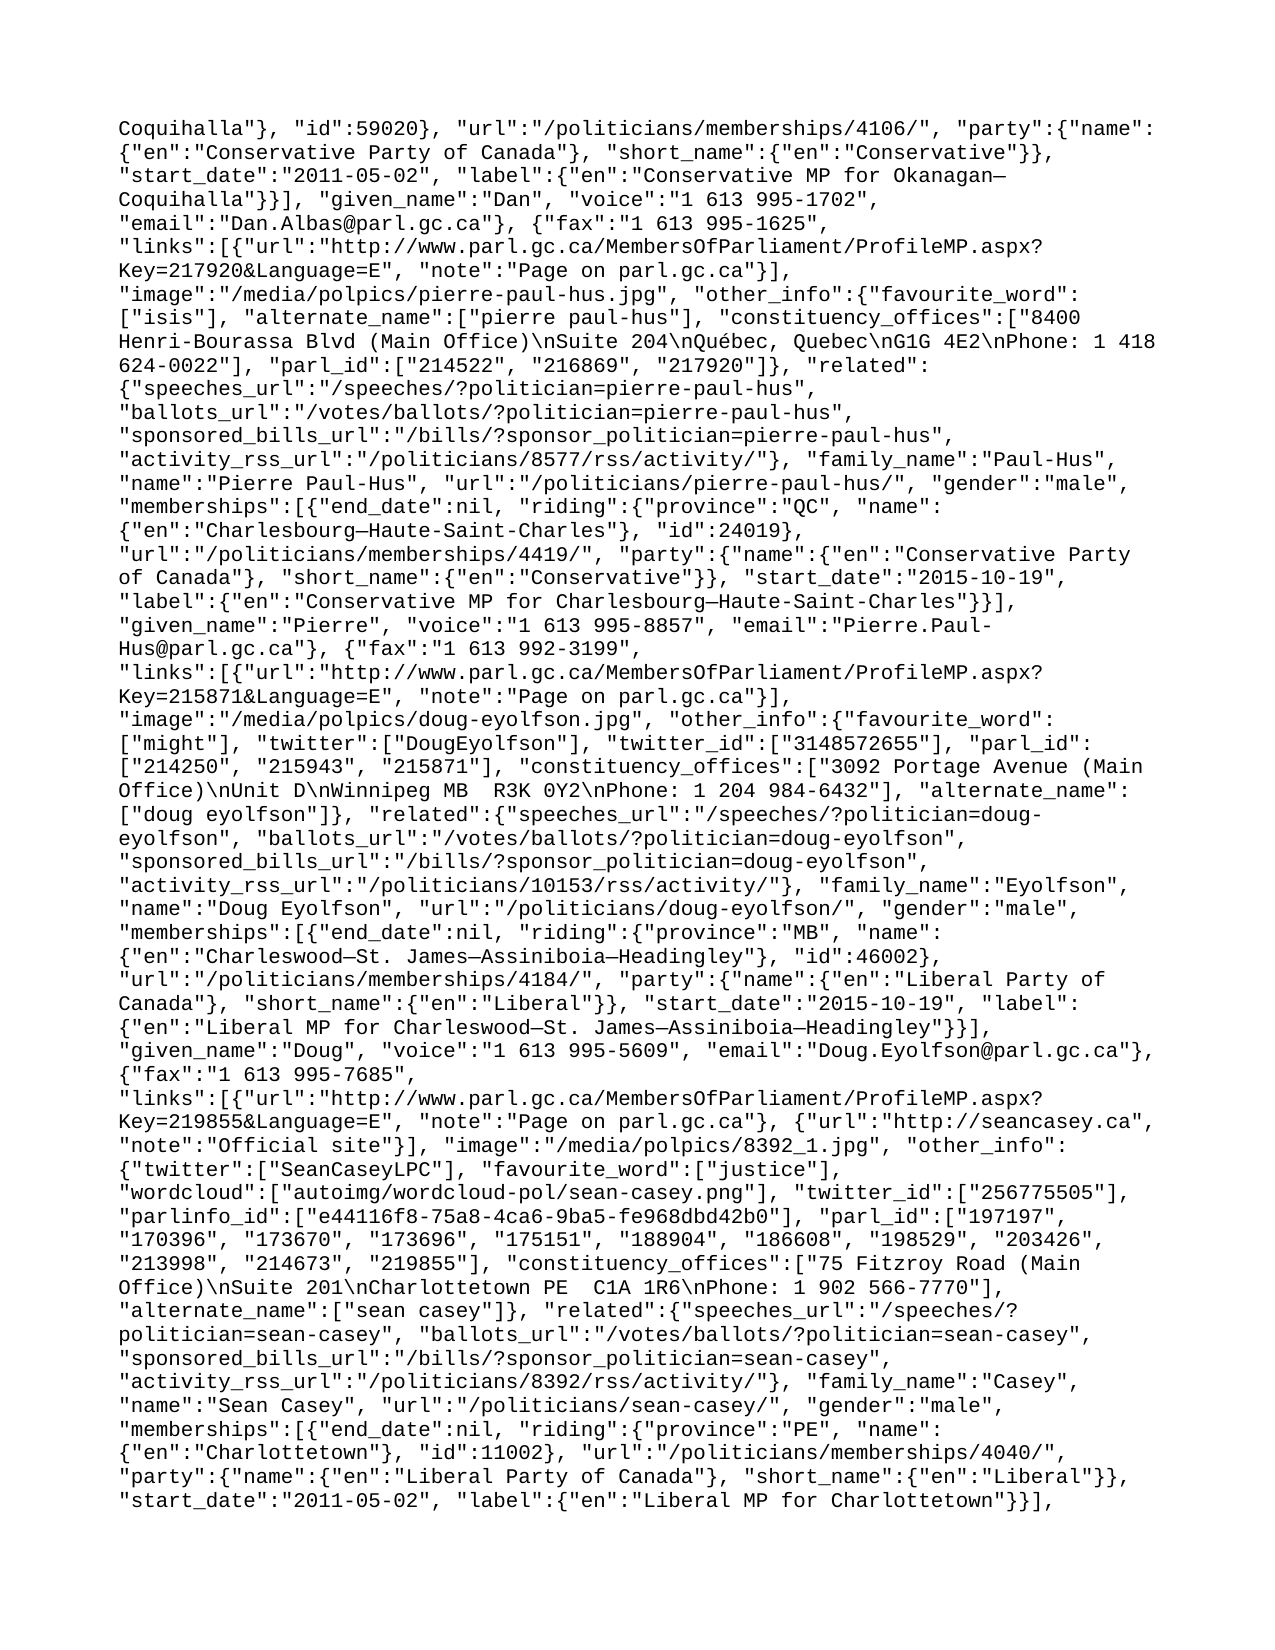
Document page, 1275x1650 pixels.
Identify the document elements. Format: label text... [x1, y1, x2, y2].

text Coquihalla"}, "id":59020}, "url":"/politicians/memberships/4106/", "party":{"name":{"en":"Conservative Party of Canada"}, "short_name":{"en":"Conservative"}}, "start_date":"2011-05-02", "label":{"en":"Conservative MP for Okanagan—Coquihalla"}}], "given_name":"Dan", "voice":"1 613 995-1702", "email":"Dan.Albas@parl.gc.ca"}, {"fax":"1 613 995-1625", "links":[{"url":"http://www.parl.gc.ca/MembersOfParliament/ProfileMP.aspx?Key=217920&Language=E", "note":"Page on parl.gc.ca"}], "image":"/media/polpics/pierre-paul-hus.jpg", "other_info":{"favourite_word":["isis"], "alternate_name":["pierre paul-hus"], "constituency_offices":["8400 Henri-Bourassa Blvd (Main Office)\nSuite 204\nQuébec, Quebec\nG1G 4E2\nPhone: 1 418 624-0022"], "parl_id":["214522", "216869", "217920"]}, "related":{"speeches_url":"/speeches/?politician=pierre-paul-hus", "ballots_url":"/votes/ballots/?politician=pierre-paul-hus", "sponsored_bills_url":"/bills/?sponsor_politician=pierre-paul-hus", "activity_rss_url":"/politicians/8577/rss/activity/"}, "family_name":"Paul-Hus", "name":"Pierre Paul-Hus", "url":"/politicians/pierre-paul-hus/", "gender":"male", "memberships":[{"end_date":nil, "riding":{"province":"QC", "name":{"en":"Charlesbourg—Haute-Saint-Charles"}, "id":24019}, "url":"/politicians/memberships/4419/", "party":{"name":{"en":"Conservative Party of Canada"}, "short_name":{"en":"Conservative"}}, "start_date":"2015-10-19", "label":{"en":"Conservative MP for Charlesbourg—Haute-Saint-Charles"}}], "given_name":"Pierre", "voice":"1 613 995-8857", "email":"Pierre.Paul-Hus@parl.gc.ca"}, {"fax":"1 613 992-3199", "links":[{"url":"http://www.parl.gc.ca/MembersOfParliament/ProfileMP.aspx?Key=215871&Language=E", "note":"Page on parl.gc.ca"}], "image":"/media/polpics/doug-eyolfson.jpg", "other_info":{"favourite_word":["might"], "twitter":["DougEyolfson"], "twitter_id":["3148572655"], "parl_id":["214250", "215943", "215871"], "constituency_offices":["3092 Portage Avenue (Main Office)\nUnit D\nWinnipeg MB R3K 0Y2\nPhone: 1 204 984-6432"], "alternate_name":["doug eyolfson"]}, "related":{"speeches_url":"/speeches/?politician=doug-eyolfson", "ballots_url":"/votes/ballots/?politician=doug-eyolfson", "sponsored_bills_url":"/bills/?sponsor_politician=doug-eyolfson", "activity_rss_url":"/politicians/10153/rss/activity/"}, "family_name":"Eyolfson", "name":"Doug Eyolfson", "url":"/politicians/doug-eyolfson/", "gender":"male", "memberships":[{"end_date":nil, "riding":{"province":"MB", "name":{"en":"Charleswood—St. James—Assiniboia—Headingley"}, "id":46002}, "url":"/politicians/memberships/4184/", "party":{"name":{"en":"Liberal Party of Canada"}, "short_name":{"en":"Liberal"}}, "start_date":"2015-10-19", "label":{"en":"Liberal MP for Charleswood—St. James—Assiniboia—Headingley"}}], "given_name":"Doug", "voice":"1 613 995-5609", "email":"Doug.Eyolfson@parl.gc.ca"}, {"fax":"1 613 995-7685", "links":[{"url":"http://www.parl.gc.ca/MembersOfParliament/ProfileMP.aspx?Key=219855&Language=E", "note":"Page on parl.gc.ca"}, {"url":"http://seancasey.ca", "note":"Official site"}], "image":"/media/polpics/8392_1.jpg", "other_info":{"twitter":["SeanCaseyLPC"], "favourite_word":["justice"], "wordcloud":["autoimg/wordcloud-pol/sean-casey.png"], "twitter_id":["256775505"], "parlinfo_id":["e44116f8-75a8-4ca6-9ba5-fe968dbd42b0"], "parl_id":["197197", "170396", "173670", "173696", "175151", "188904", "186608", "198529", "203426", "213998", "214673", "219855"], "constituency_offices":["75 Fitzroy Road (Main Office)\nSuite 201\nCharlottetown PE C1A 1R6\nPhone: 1 902 566-7770"], "alternate_name":["sean casey"]}, "related":{"speeches_url":"/speeches/?politician=sean-casey", "ballots_url":"/votes/ballots/?politician=sean-casey", "sponsored_bills_url":"/bills/?sponsor_politician=sean-casey", "activity_rss_url":"/politicians/8392/rss/activity/"}, "family_name":"Casey", "name":"Sean Casey", "url":"/politicians/sean-casey/", "gender":"male", "memberships":[{"end_date":nil, "riding":{"province":"PE", "name":{"en":"Charlottetown"}, "id":11002}, "url":"/politicians/memberships/4040/", "party":{"name":{"en":"Liberal Party of Canada"}, "short_name":{"en":"Liberal"}}, "start_date":"2011-05-02", "label":{"en":"Liberal MP for Charlottetown"}}], [118, 118, 1157, 1513]
